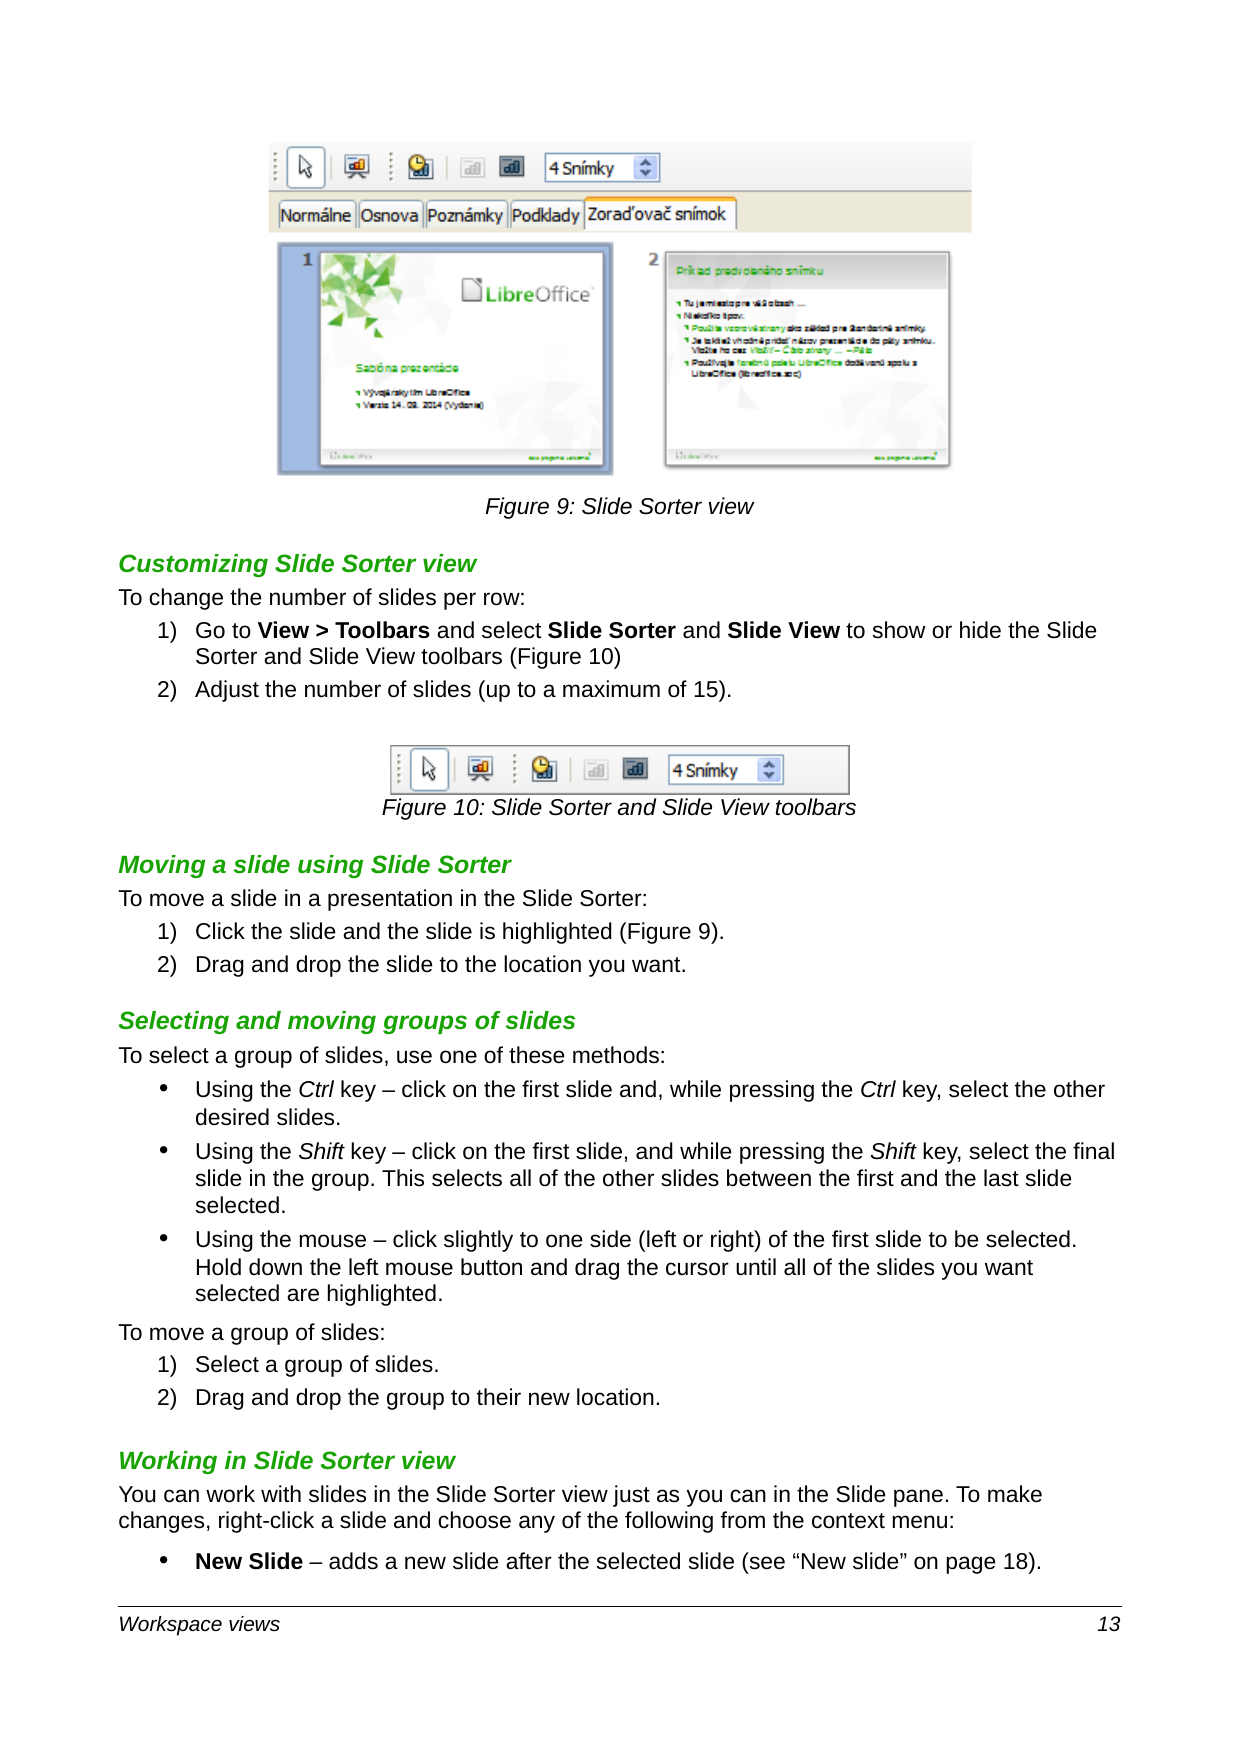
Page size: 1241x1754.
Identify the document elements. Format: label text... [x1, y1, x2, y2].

list Click the slide and the slide is highlighted (Figure 9). [177, 918, 1122, 944]
list To move a slide in a presentation in the Slide Sorter: [118, 885, 1122, 912]
list New Slide – adds a new slide after the selected slide (see “New slide” on page 18). [156, 1546, 1122, 1575]
list To change the number of slides per row: [118, 584, 1122, 610]
list Adjust the number of slides (up to a maximum of 15). [177, 676, 1122, 702]
subtitle Moving a slide using Slide Sorter [118, 850, 1122, 879]
list To select a group of slides, use one of these methods: [118, 1042, 1122, 1068]
list Using the mouse – click slightly to one side (left or right) of the first slide to be selected. Hold down the left mouse button and drag the cursor until all of the slides you want selected are highlighted. [156, 1224, 1122, 1306]
list Select a group of slides. [177, 1351, 1122, 1378]
list Drag and drop the slide to the location you want. [177, 951, 1122, 977]
text Figure 9: Slide Sorter view [273, 493, 967, 519]
list Using the Ctrl key – click on the first slide and, while pressing the Ctrl key, select the other desired slides. [156, 1074, 1122, 1130]
list Drag and drop the group to their new location. [177, 1384, 1122, 1410]
subtitle Selecting and moving groups of slides [118, 1006, 1122, 1035]
list To move a group of slides: [118, 1318, 1122, 1345]
list Go to View > Toolbars and select Slide Sorter and Slide View to show or hide the Slide Sorter and Slide View toolbars (Figure 10) [177, 617, 1122, 669]
picture [268, 142, 972, 493]
subtitle Customizing Slide Sorter view [118, 549, 1122, 578]
list Using the Shift key – click on the first slide, and while pressing the Shift key, select the final slide in the group. This selects all of the other slides between the first and the last slide selected. [156, 1136, 1122, 1218]
subtitle Working in Slide Sorter view [118, 1446, 1122, 1474]
text You can work with slides in the Slide Sorter view just as you can in the Slide pane. To make changes, right-click a slide and choose any of the following from the context menu: [118, 1481, 1122, 1534]
text Figure 10: Slide Sorter and Slide View toolbars [301, 757, 939, 821]
picture [390, 745, 850, 795]
